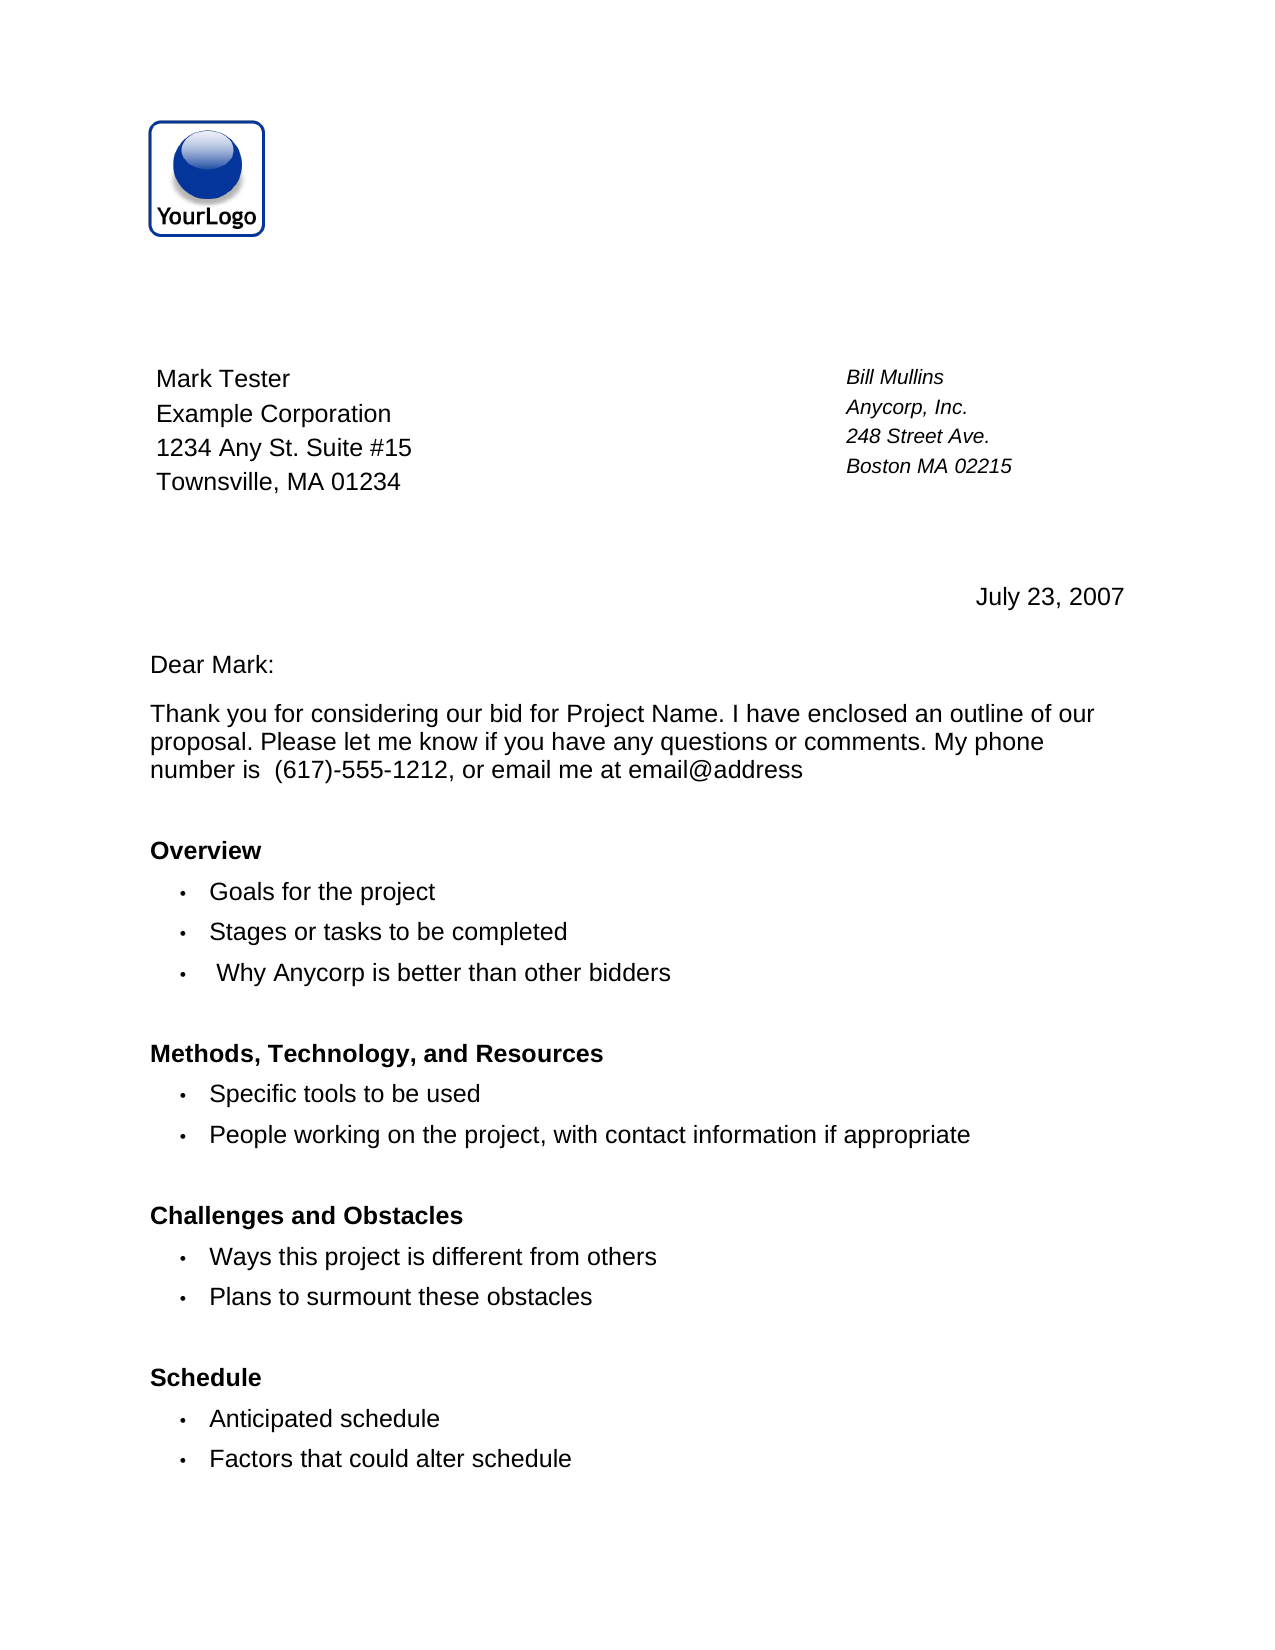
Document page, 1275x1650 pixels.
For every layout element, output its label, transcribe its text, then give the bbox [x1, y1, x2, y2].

text Challenges and Obstacles [150, 1202, 1125, 1230]
text Schedule [150, 1364, 1125, 1392]
text July 23, 2007 [150, 583, 1125, 611]
list Goals for the project [179, 878, 1125, 906]
text Dear Mark: [150, 651, 1125, 679]
list Specific tools to be used [179, 1080, 1125, 1108]
list Anticipated schedule [179, 1404, 1125, 1432]
list Factors that could alter schedule [179, 1445, 1125, 1473]
list People working on the project, with contact information if appropriate [179, 1121, 1125, 1149]
list Plans to surmount these obstacles [179, 1283, 1125, 1311]
text Thank you for considering our bid for Project Name. I have enclosed an outline of our proposal. Please let me know if you have any questions or comments. My phone number is (617)-555-1212, or email me at email@address [150, 700, 1125, 784]
list Why Anycorp is better than other bidders [179, 959, 1125, 987]
list Ways this project is different from others [179, 1242, 1125, 1270]
text Overview [150, 837, 1125, 865]
table_header Bill Mullins Anycorp, Inc. 248 Street Ave. Boston MA 02215 [840, 360, 1125, 502]
table_header Mark Tester Example Corporation 1234 Any St. Suite #15 Townsville, MA 01234 [150, 360, 840, 502]
text Methods, Technology, and Resources [150, 1040, 1125, 1068]
picture [147, 120, 266, 238]
list Stages or tasks to be completed [179, 918, 1125, 946]
